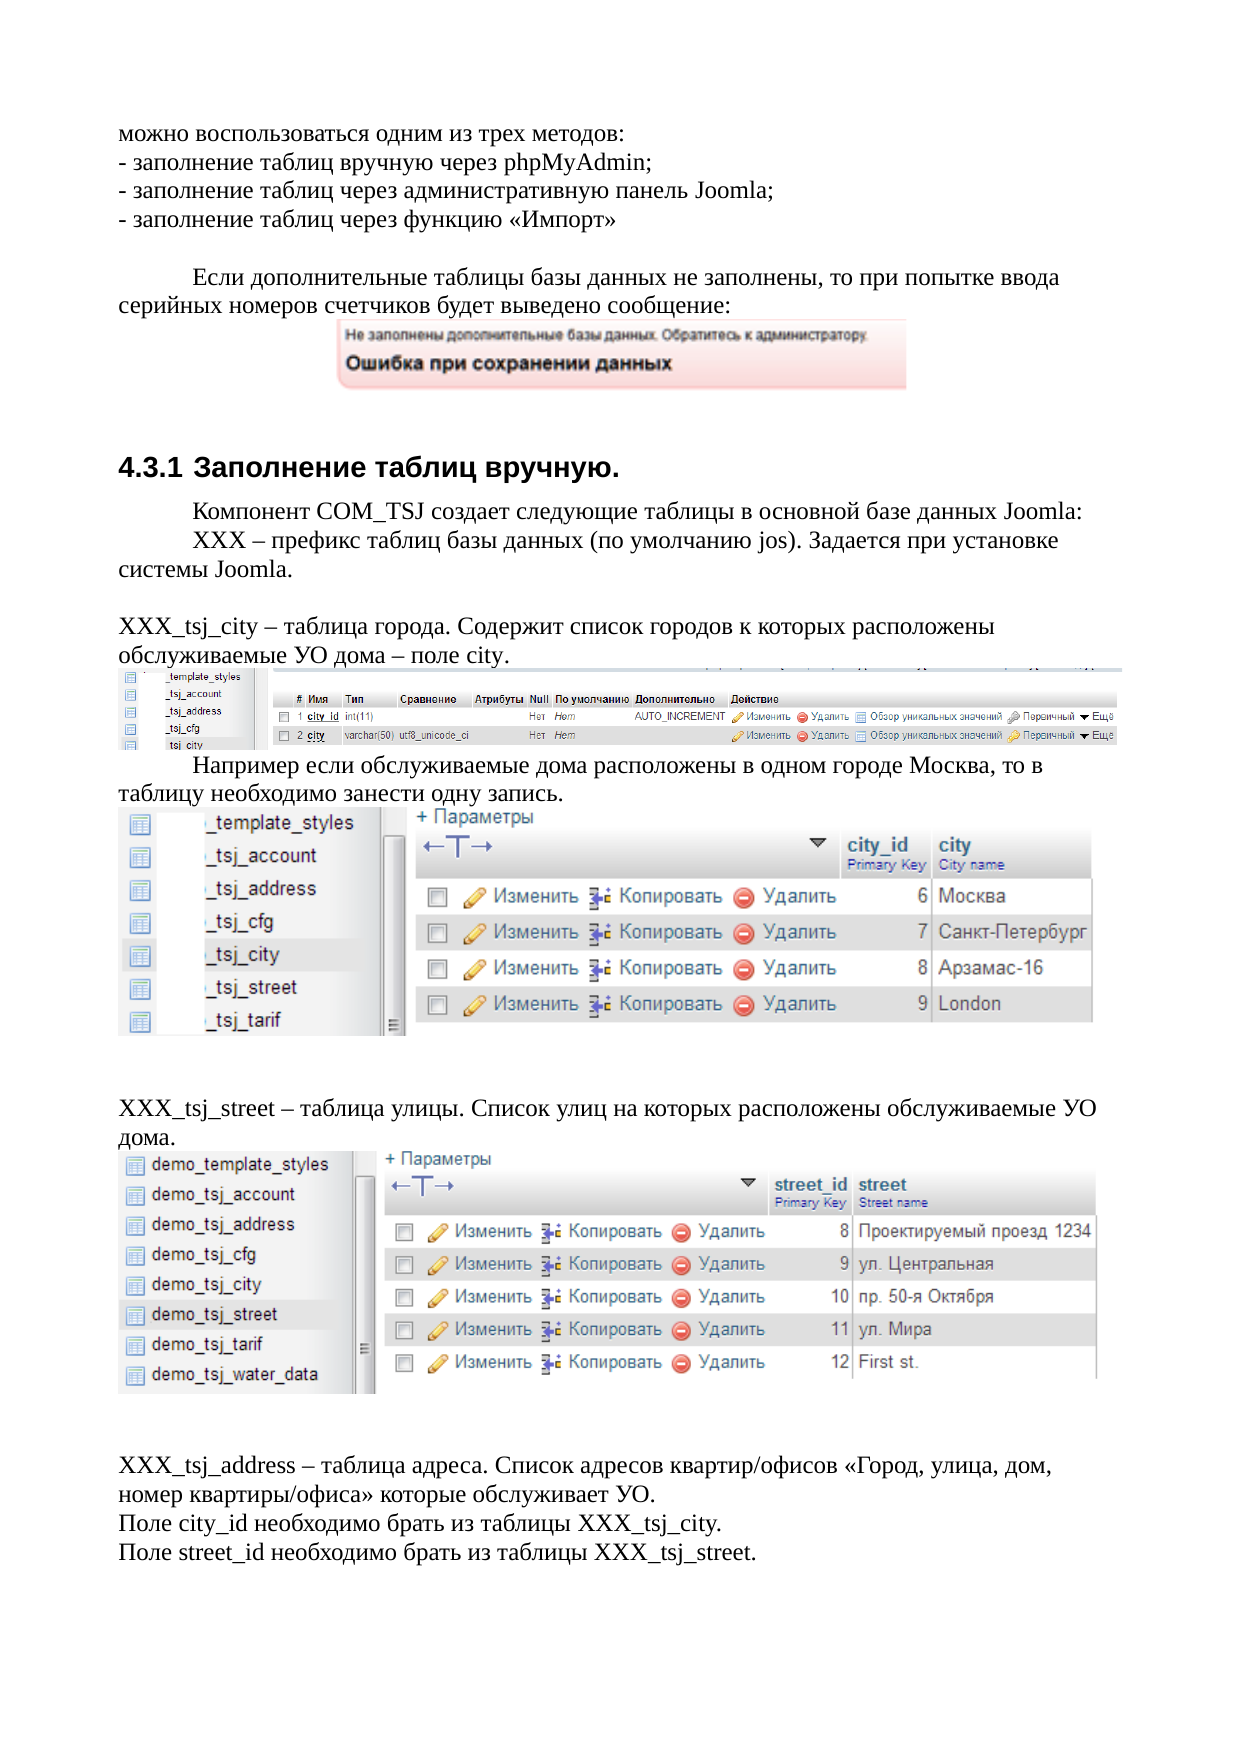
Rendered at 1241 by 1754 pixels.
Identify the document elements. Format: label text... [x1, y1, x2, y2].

text можно воспользоваться одним из трех методов: [118, 118, 1122, 147]
picture [333, 319, 907, 397]
text XXX – префикс таблиц базы данных (по умолчанию jos). Задается при установке системы Joomla. [118, 525, 1122, 582]
subtitle Заполнение таблиц вручную. [118, 450, 1122, 484]
text Например если обслуживаемые дома расположены в одном городе Москва, то в таблицу необходимо занести одну запись. [118, 750, 1122, 807]
text - заполнение таблиц через административную панель Joomla; [118, 176, 1122, 204]
picture [118, 807, 1123, 1036]
text - заполнение таблиц вручную через phpMyAdmin; [118, 147, 1122, 176]
picture [118, 668, 1123, 750]
text XXX_tsj_street – таблица улицы. Список улиц на которых расположены обслуживаемые УО дома. [118, 1093, 1122, 1151]
text Если дополнительные таблицы базы данных не заполнены, то при попытке ввода серийных номеров счетчиков будет выведено сообщение: [118, 262, 1122, 319]
text XXX_tsj_city – таблица города. Содержит список городов к которых расположены обслуживаемые УО дома – поле city. [118, 611, 1122, 668]
picture [118, 1151, 1123, 1394]
text XXX_tsj_address – таблица адреса. Список адресов квартир/офисов «Город, улица, дом, номер квартиры/офиса» которые обслуживает УО. [118, 1451, 1122, 1508]
text - заполнение таблиц через функцию «Импорт» [118, 204, 1122, 233]
text Поле city_id необходимо брать из таблицы XXX_tsj_city. [118, 1508, 1122, 1537]
text Поле street_id необходимо брать из таблицы XXX_tsj_street. [118, 1537, 1122, 1566]
text Компонент COM_TSJ создает следующие таблицы в основной базе данных Joomla: [118, 496, 1122, 525]
